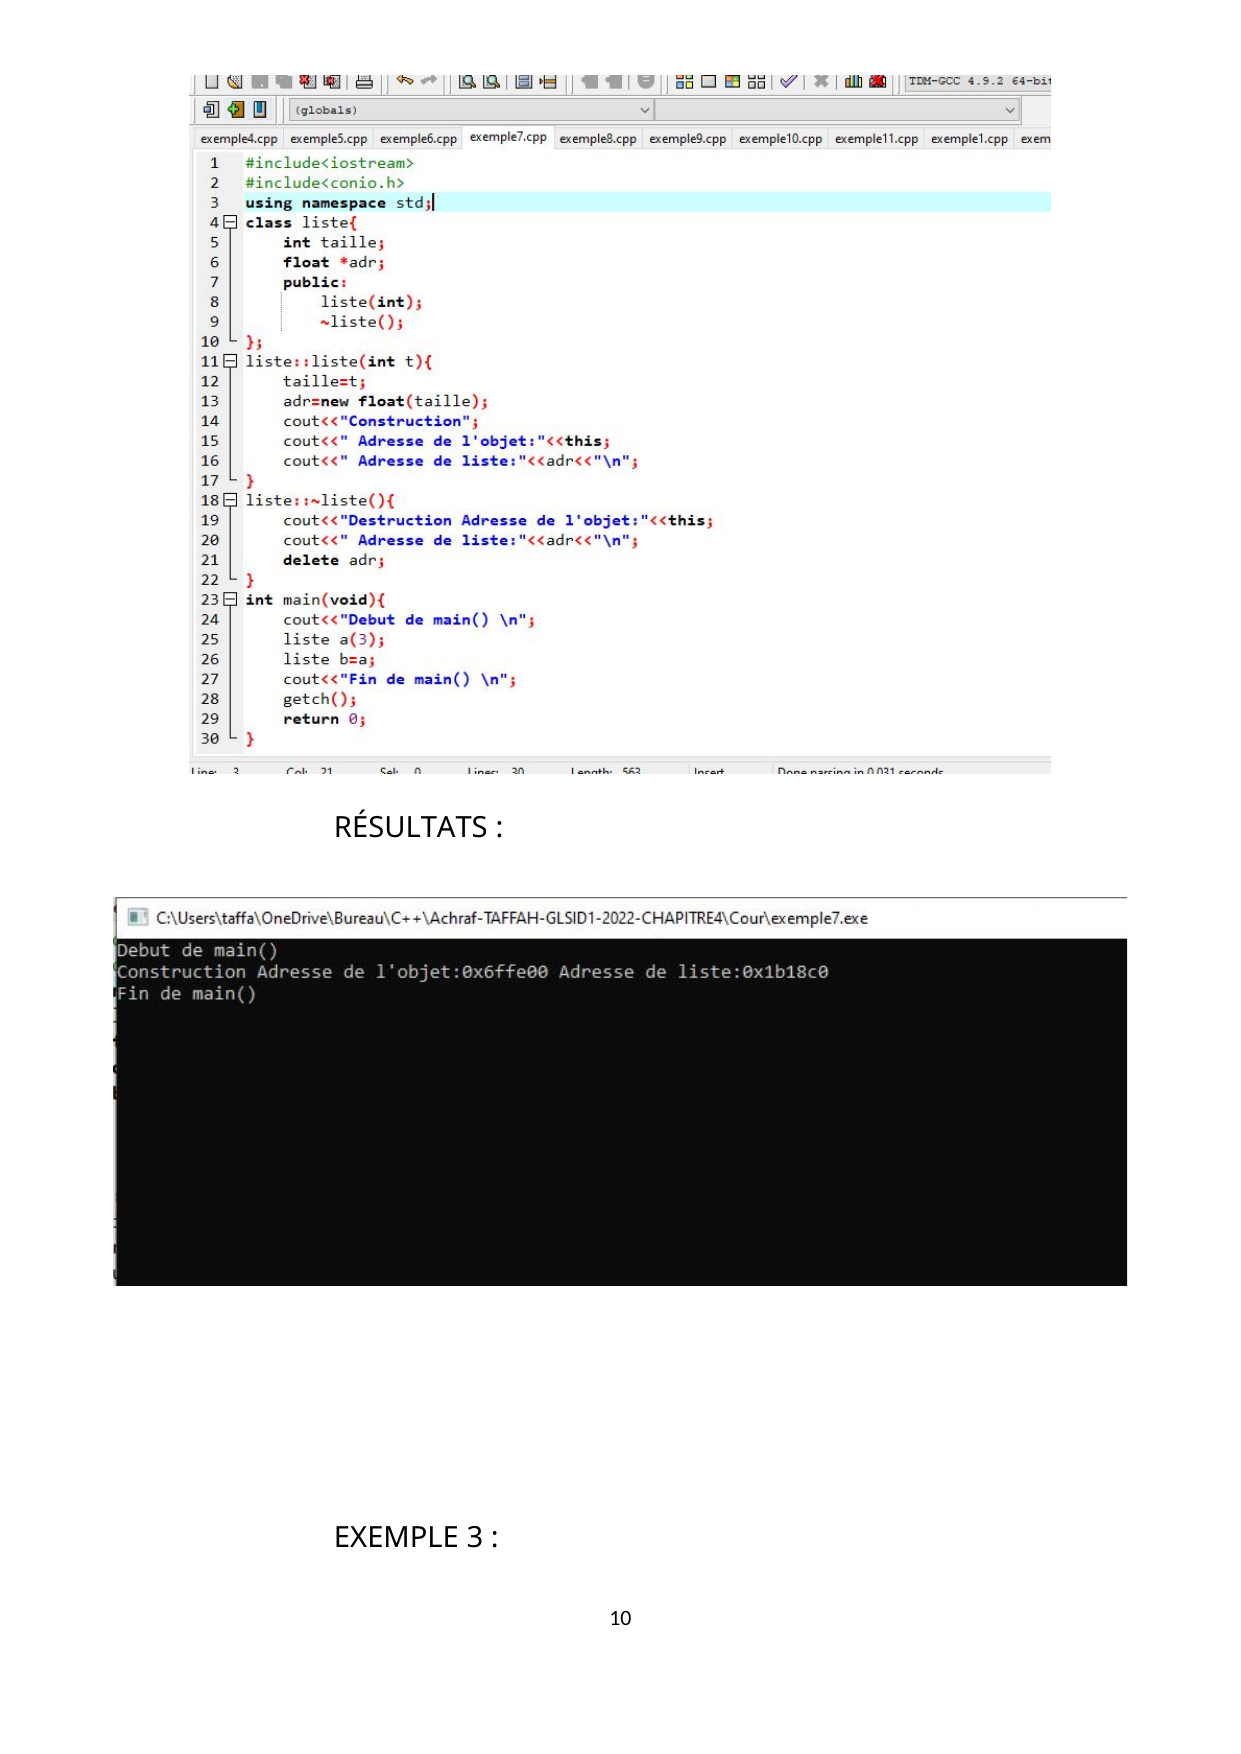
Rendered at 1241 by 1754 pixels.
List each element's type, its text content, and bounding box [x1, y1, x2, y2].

subtitle Exemple 3 : [260, 1517, 1128, 1556]
subtitle Résultats : [260, 807, 1128, 846]
